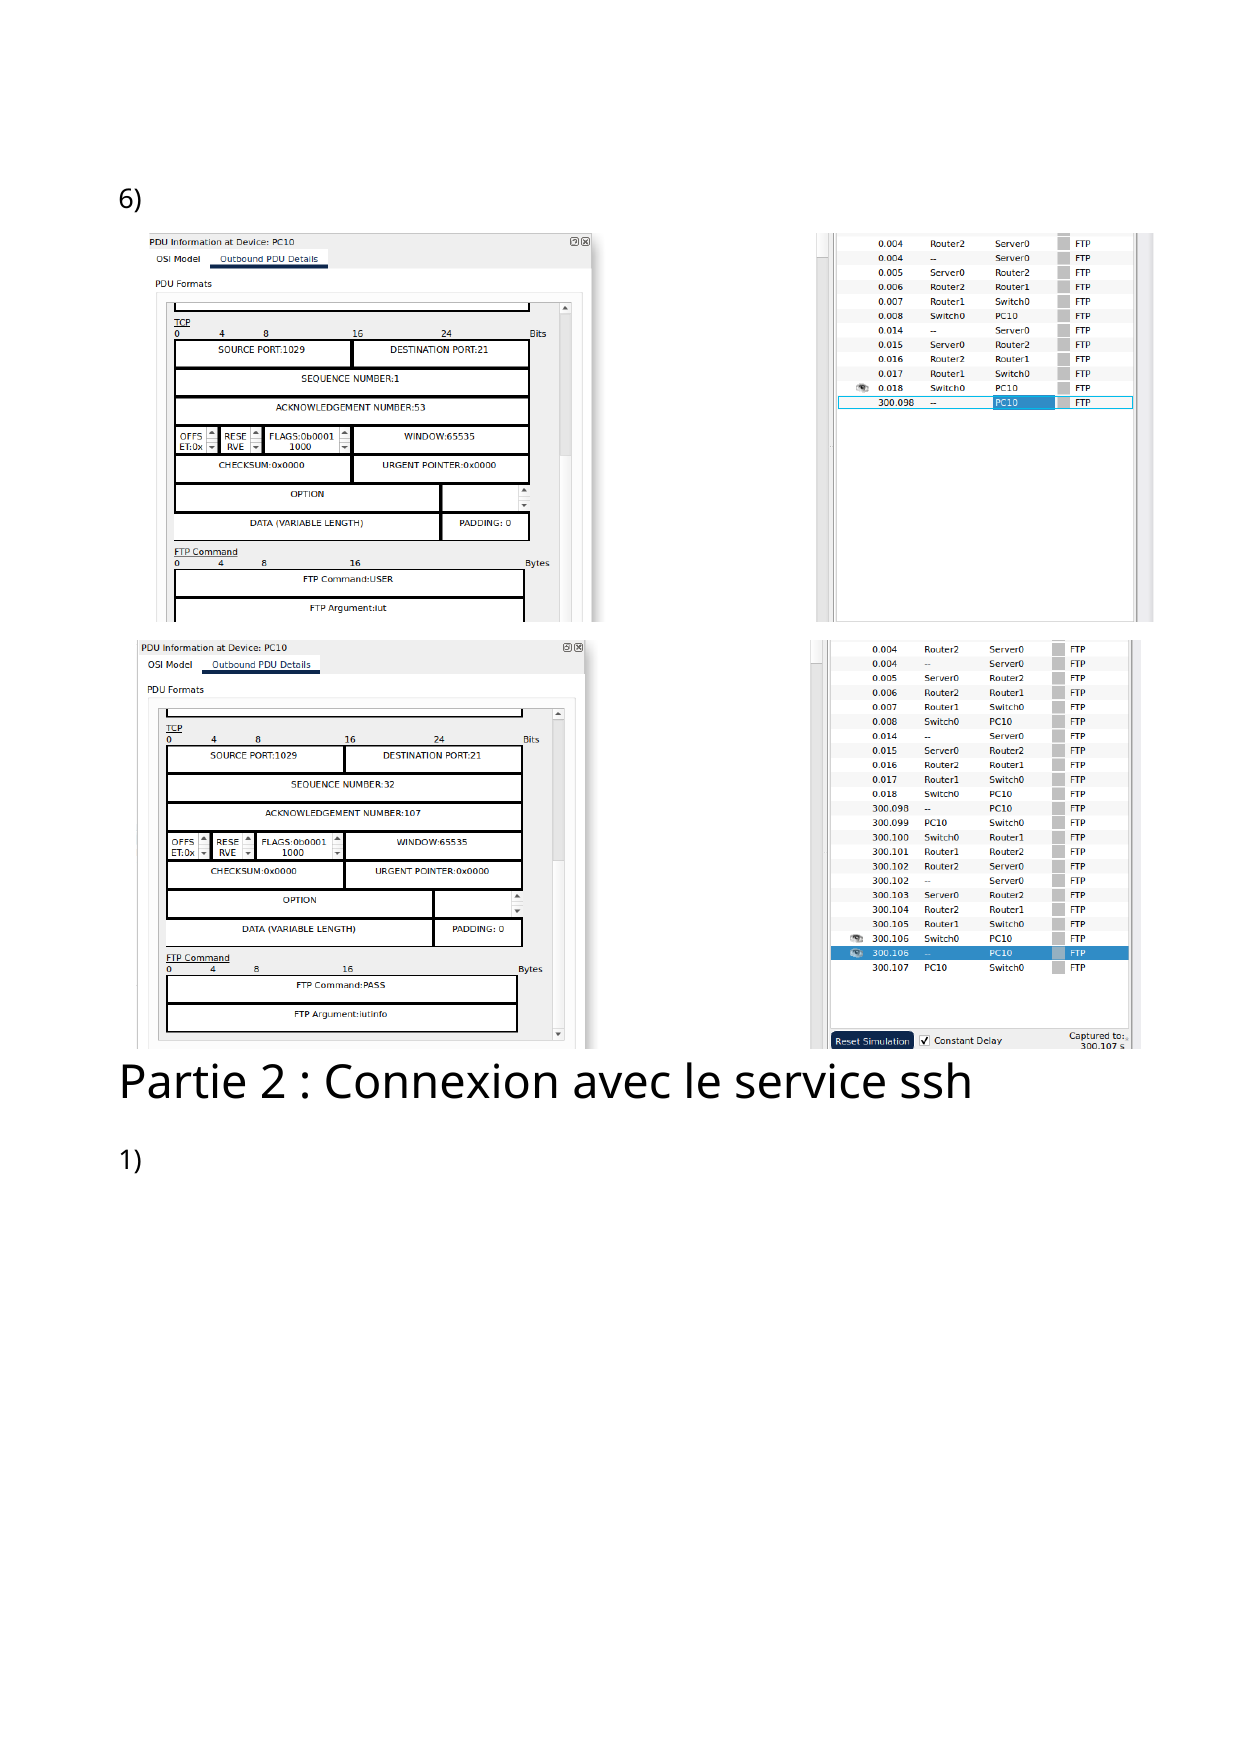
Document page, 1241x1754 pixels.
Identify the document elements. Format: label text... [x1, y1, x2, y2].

text 1) [118, 1141, 1122, 1178]
text Partie 2 : Connexion avec le service ssh [118, 901, 1122, 1112]
picture [136, 640, 1141, 1049]
picture [149, 233, 1154, 622]
text 6) [118, 179, 1122, 216]
